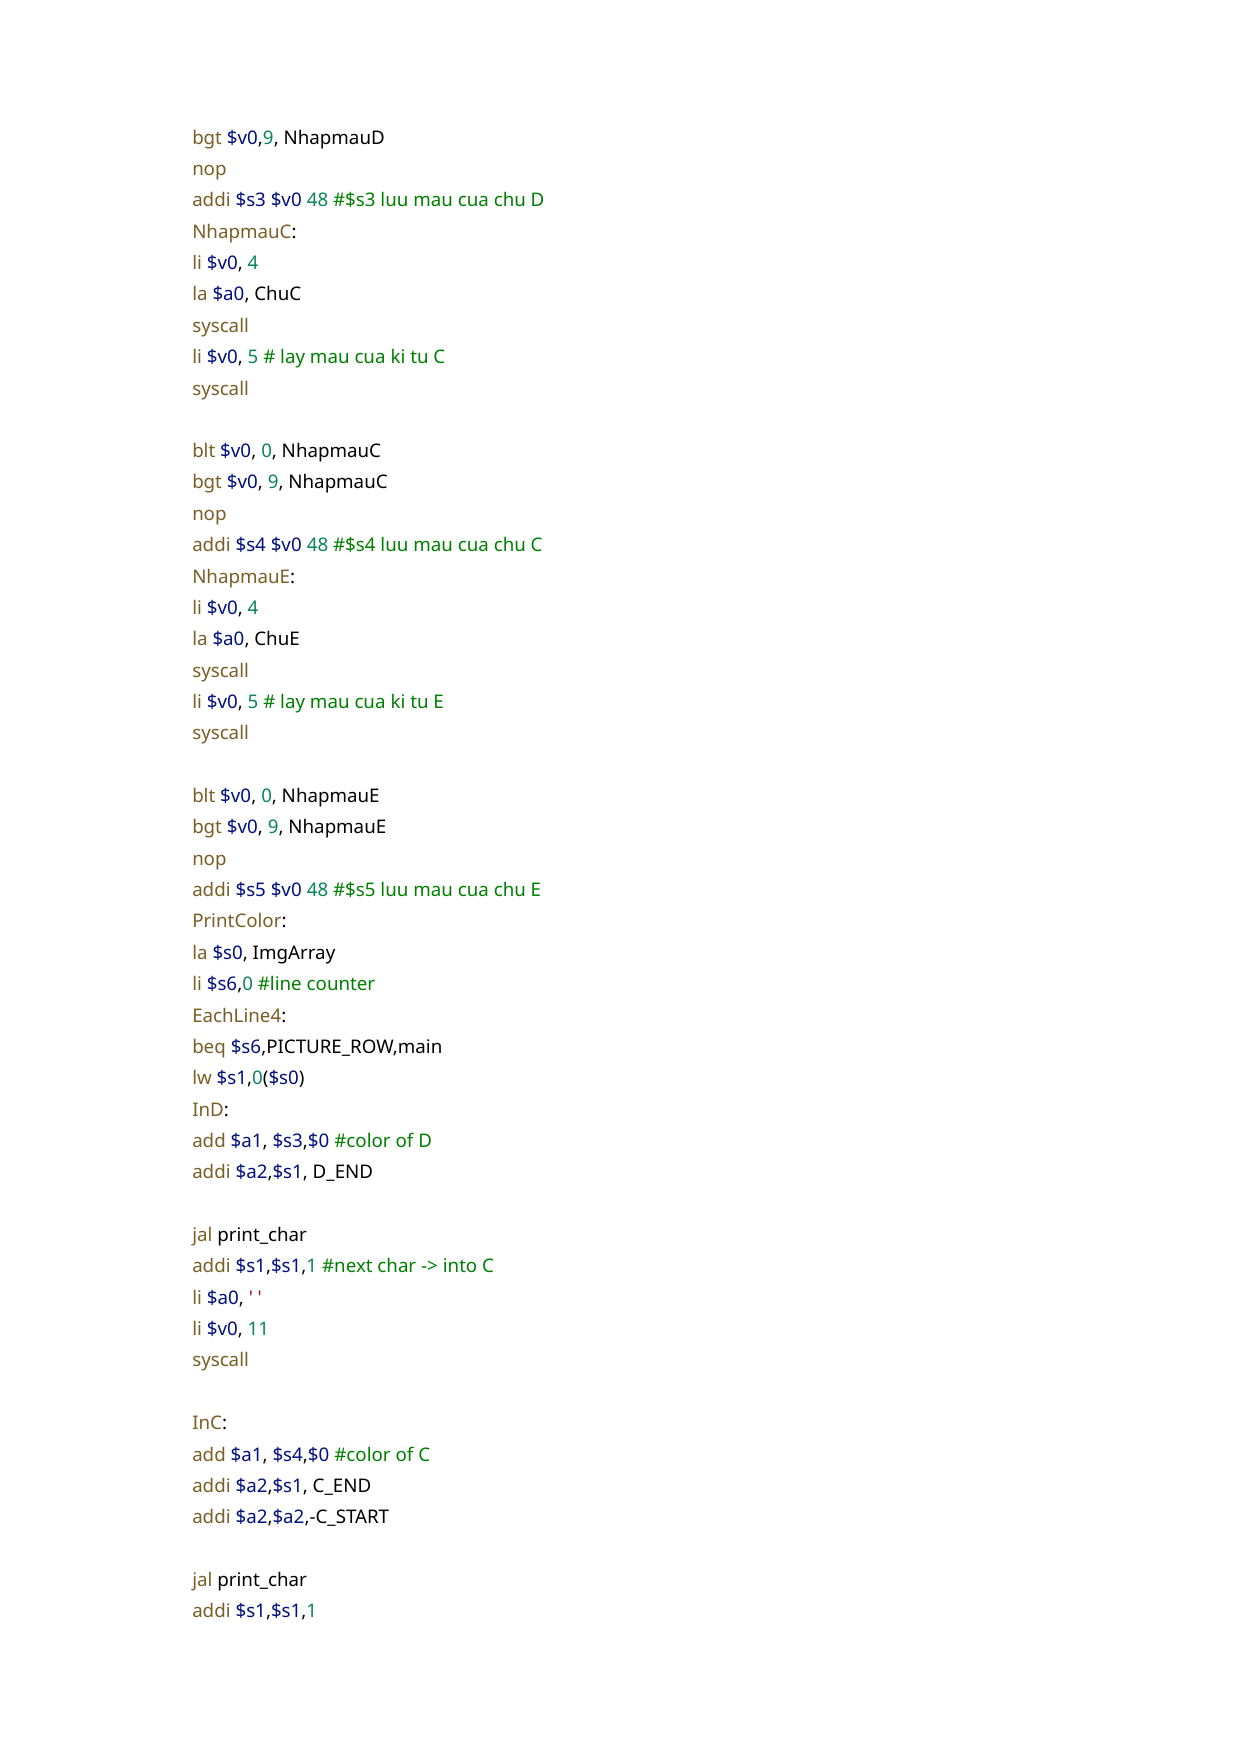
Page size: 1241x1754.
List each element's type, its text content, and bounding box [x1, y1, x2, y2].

text li $a0, ' ' [192, 1278, 1122, 1309]
text bgt $v0, 9, NhapmauE [192, 808, 1122, 839]
text beq $s6,PICTURE_ROW,main [192, 1027, 1122, 1059]
text InC: [192, 1404, 1122, 1435]
text syscall [192, 369, 1122, 400]
text blt $v0, 0, NhapmauE [192, 777, 1122, 808]
text EachLine4: [192, 996, 1122, 1027]
text la $a0, ChuC [192, 275, 1122, 306]
text addi $a2,$s1, D_END [192, 1153, 1122, 1184]
text la $s0, ImgArray [192, 933, 1122, 965]
text addi $a2,$a2,-C_START [192, 1498, 1122, 1529]
text bgt $v0,9, NhapmauD [192, 118, 1122, 149]
text li $s6,0 #line counter [192, 965, 1122, 996]
text li $v0, 4 [192, 588, 1122, 620]
text addi $s5 $v0 48 #$s5 luu mau cua chu E [192, 871, 1122, 902]
text nop [192, 494, 1122, 526]
text syscall [192, 306, 1122, 338]
text InD: [192, 1090, 1122, 1121]
text addi $s1,$s1,1 [192, 1592, 1122, 1623]
text blt $v0, 0, NhapmauC [192, 432, 1122, 463]
text syscall [192, 1341, 1122, 1372]
text syscall [192, 714, 1122, 745]
text la $a0, ChuE [192, 620, 1122, 651]
text li $v0, 5 # lay mau cua ki tu E [192, 682, 1122, 714]
text NhapmauC: [192, 212, 1122, 243]
text addi $s3 $v0 48 #$s3 luu mau cua chu D [192, 181, 1122, 212]
text addi $s1,$s1,1 #next char -> into C [192, 1247, 1122, 1278]
text lw $s1,0($s0) [192, 1059, 1122, 1090]
text nop [192, 149, 1122, 181]
text addi $a2,$s1, C_END [192, 1466, 1122, 1498]
text jal print_char [192, 1560, 1122, 1592]
text li $v0, 5 # lay mau cua ki tu C [192, 338, 1122, 369]
text li $v0, 11 [192, 1309, 1122, 1341]
text nop [192, 839, 1122, 871]
text addi $s4 $v0 48 #$s4 luu mau cua chu C [192, 526, 1122, 557]
text syscall [192, 651, 1122, 682]
text add $a1, $s4,$0 #color of C [192, 1435, 1122, 1466]
text li $v0, 4 [192, 243, 1122, 275]
text jal print_char [192, 1216, 1122, 1247]
text add $a1, $s3,$0 #color of D [192, 1121, 1122, 1153]
text NhapmauE: [192, 557, 1122, 588]
text bgt $v0, 9, NhapmauC [192, 463, 1122, 494]
text PrintColor: [192, 902, 1122, 933]
